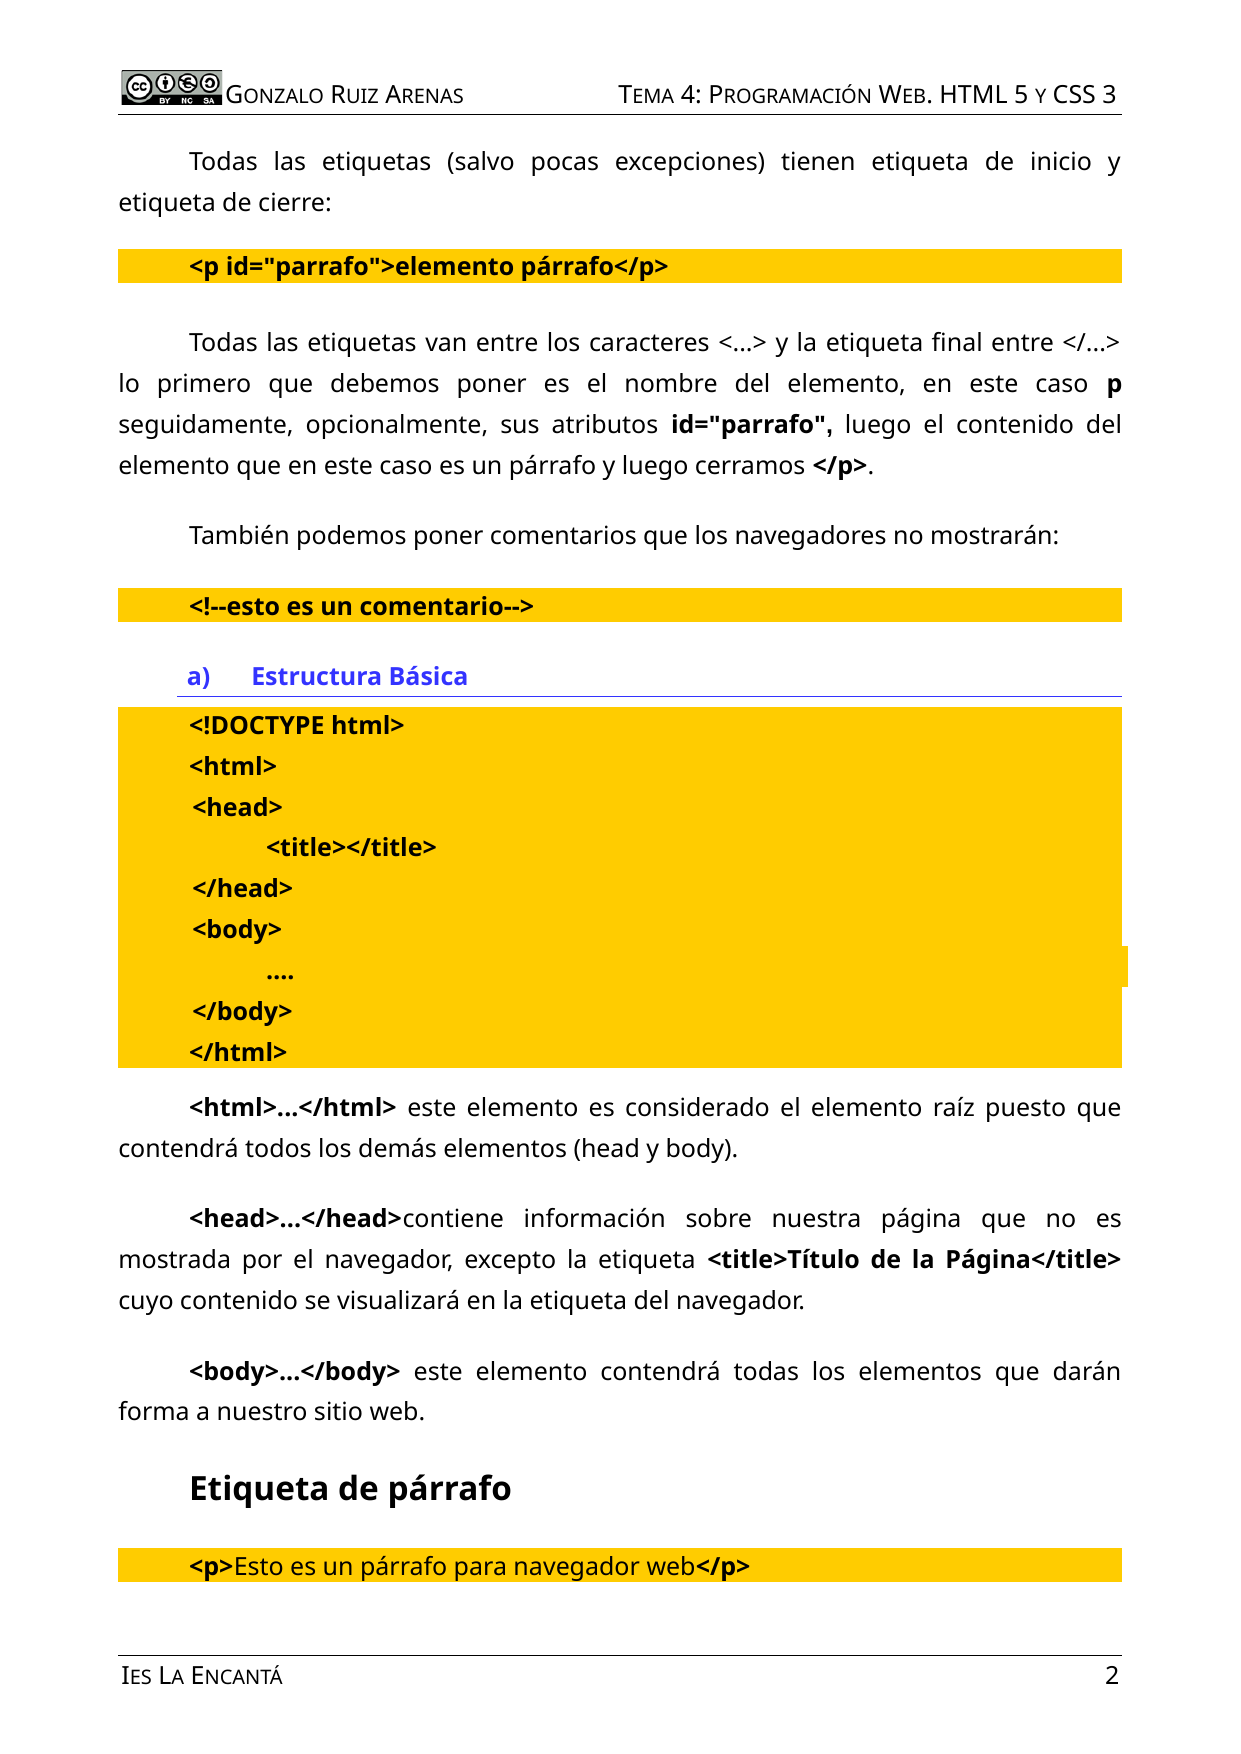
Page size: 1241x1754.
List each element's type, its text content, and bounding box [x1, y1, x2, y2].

text <p id="parrafo">elemento párrafo</p> [118, 249, 1122, 283]
text …. [118, 952, 1128, 987]
text <html>...</html> este elemento es considerado el elemento raíz puesto que contendrá todos los demás elementos (head y body). [118, 1090, 1122, 1165]
subtitle Estructura Básica [177, 656, 1122, 696]
text </body> [118, 993, 1122, 1027]
text Etiqueta de párrafo [118, 1464, 1122, 1510]
text </head> [118, 871, 1122, 905]
text Todas las etiquetas (salvo pocas excepciones) tienen etiqueta de inicio y etiqueta de cierre: [118, 143, 1122, 218]
text <title></title> [118, 830, 1122, 864]
picture [121, 70, 223, 105]
text Todas las etiquetas van entre los caracteres <...> y la etiqueta final entre </...> lo primero que debemos poner es el nombre del elemento, en este caso p seguidamente, opcionalmente, sus atributos id="parrafo", luego el contenido del elemento que en este caso es un párrafo y luego cerramos </p>. [118, 325, 1122, 482]
text <!--esto es un comentario--> [118, 588, 1122, 622]
text <p>Esto es un párrafo para navegador web</p> [118, 1548, 1122, 1582]
text <head>...</head>contiene información sobre nuestra página que no es mostrada por el navegador, excepto la etiqueta <title>Título de la Página</title> cuyo contenido se visualizará en la etiqueta del navegador. [118, 1201, 1122, 1317]
text <body> [118, 912, 1122, 946]
text </html> [118, 1034, 1122, 1068]
text <!DOCTYPE html> [118, 707, 1122, 742]
text También podemos poner comentarios que los navegadores no mostrarán: [118, 518, 1122, 552]
text <head> [118, 789, 1122, 823]
text <body>...</body> este elemento contendrá todas los elementos que darán forma a nuestro sitio web. [118, 1353, 1122, 1428]
text <html> [118, 748, 1122, 782]
